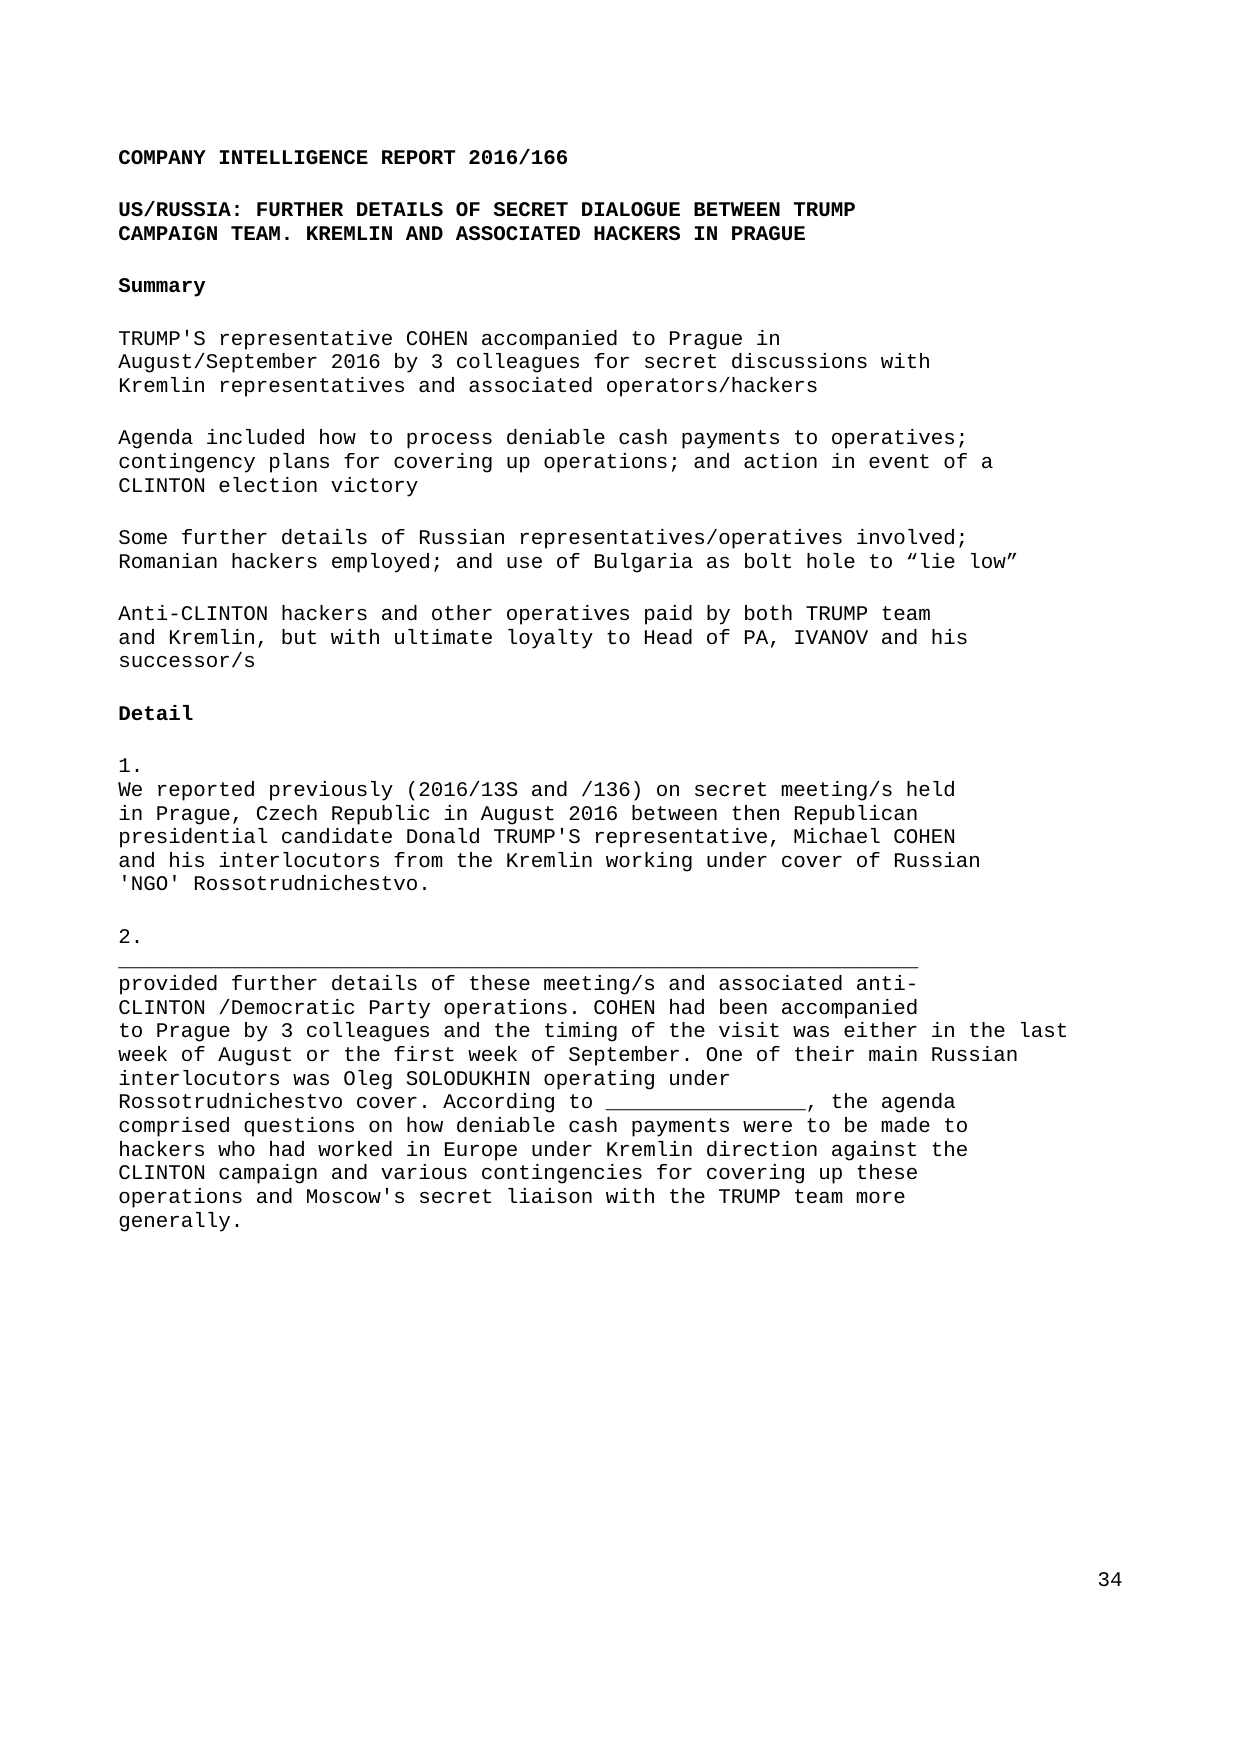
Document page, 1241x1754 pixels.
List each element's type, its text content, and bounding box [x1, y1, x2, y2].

text Detail [118, 703, 1122, 726]
text to Prague by 3 colleagues and the timing of the visit was either in the last [118, 1020, 1122, 1044]
text 34 [118, 1569, 1122, 1593]
text Rossotrudnichestvo cover. According to ________________, the agenda [118, 1091, 1122, 1115]
text operations and Moscow's secret liaison with the TRUMP team more [118, 1186, 1122, 1209]
text CLINTON election victory [118, 475, 1122, 498]
text Romanian hackers employed; and use of Bulgaria as bolt hole to “lie low” [118, 551, 1122, 574]
text TRUMP'S representative COHEN accompanied to Prague in [118, 328, 1122, 351]
text Agenda included how to process deniable cash payments to operatives; [118, 427, 1122, 451]
text generally. [118, 1209, 1122, 1233]
text successor/s [118, 650, 1122, 674]
text CLINTON campaign and various contingencies for covering up these [118, 1162, 1122, 1186]
text We reported previously (2016/13S and /136) on secret meeting/s held [118, 779, 1122, 802]
text Summary [118, 275, 1122, 299]
text and his interlocutors from the Kremlin working under cover of Russian [118, 850, 1122, 873]
text week of August or the first week of September. One of their main Russian [118, 1044, 1122, 1068]
text ________________________________________________________________ [118, 949, 1122, 973]
text CAMPAIGN TEAM. KREMLIN AND ASSOCIATED HACKERS IN PRAGUE [118, 223, 1122, 247]
text presidential candidate Donald TRUMP'S representative, Michael COHEN [118, 826, 1122, 850]
text and Kremlin, but with ultimate loyalty to Head of PA, IVANOV and his [118, 627, 1122, 650]
text provided further details of these meeting/s and associated anti- [118, 973, 1122, 997]
text comprised questions on how deniable cash payments were to be made to [118, 1115, 1122, 1139]
text 1. [118, 755, 1122, 779]
text contingency plans for covering up operations; and action in event of a [118, 451, 1122, 475]
text CLINTON /Democratic Party operations. COHEN had been accompanied [118, 997, 1122, 1020]
text hackers who had worked in Europe under Kremlin direction against the [118, 1139, 1122, 1162]
text August/September 2016 by 3 colleagues for secret discussions with [118, 351, 1122, 375]
text 2. [118, 926, 1122, 949]
text COMPANY INTELLIGENCE REPORT 2016/166 [118, 147, 1122, 171]
text interlocutors was Oleg SOLODUKHIN operating under [118, 1068, 1122, 1091]
text Anti-CLINTON hackers and other operatives paid by both TRUMP team [118, 603, 1122, 627]
text Some further details of Russian representatives/operatives involved; [118, 527, 1122, 551]
text in Prague, Czech Republic in August 2016 between then Republican [118, 802, 1122, 826]
text Kremlin representatives and associated operators/hackers [118, 375, 1122, 399]
text US/RUSSIA: FURTHER DETAILS OF SECRET DIALOGUE BETWEEN TRUMP [118, 199, 1122, 223]
text 'NGO' Rossotrudnichestvo. [118, 873, 1122, 897]
